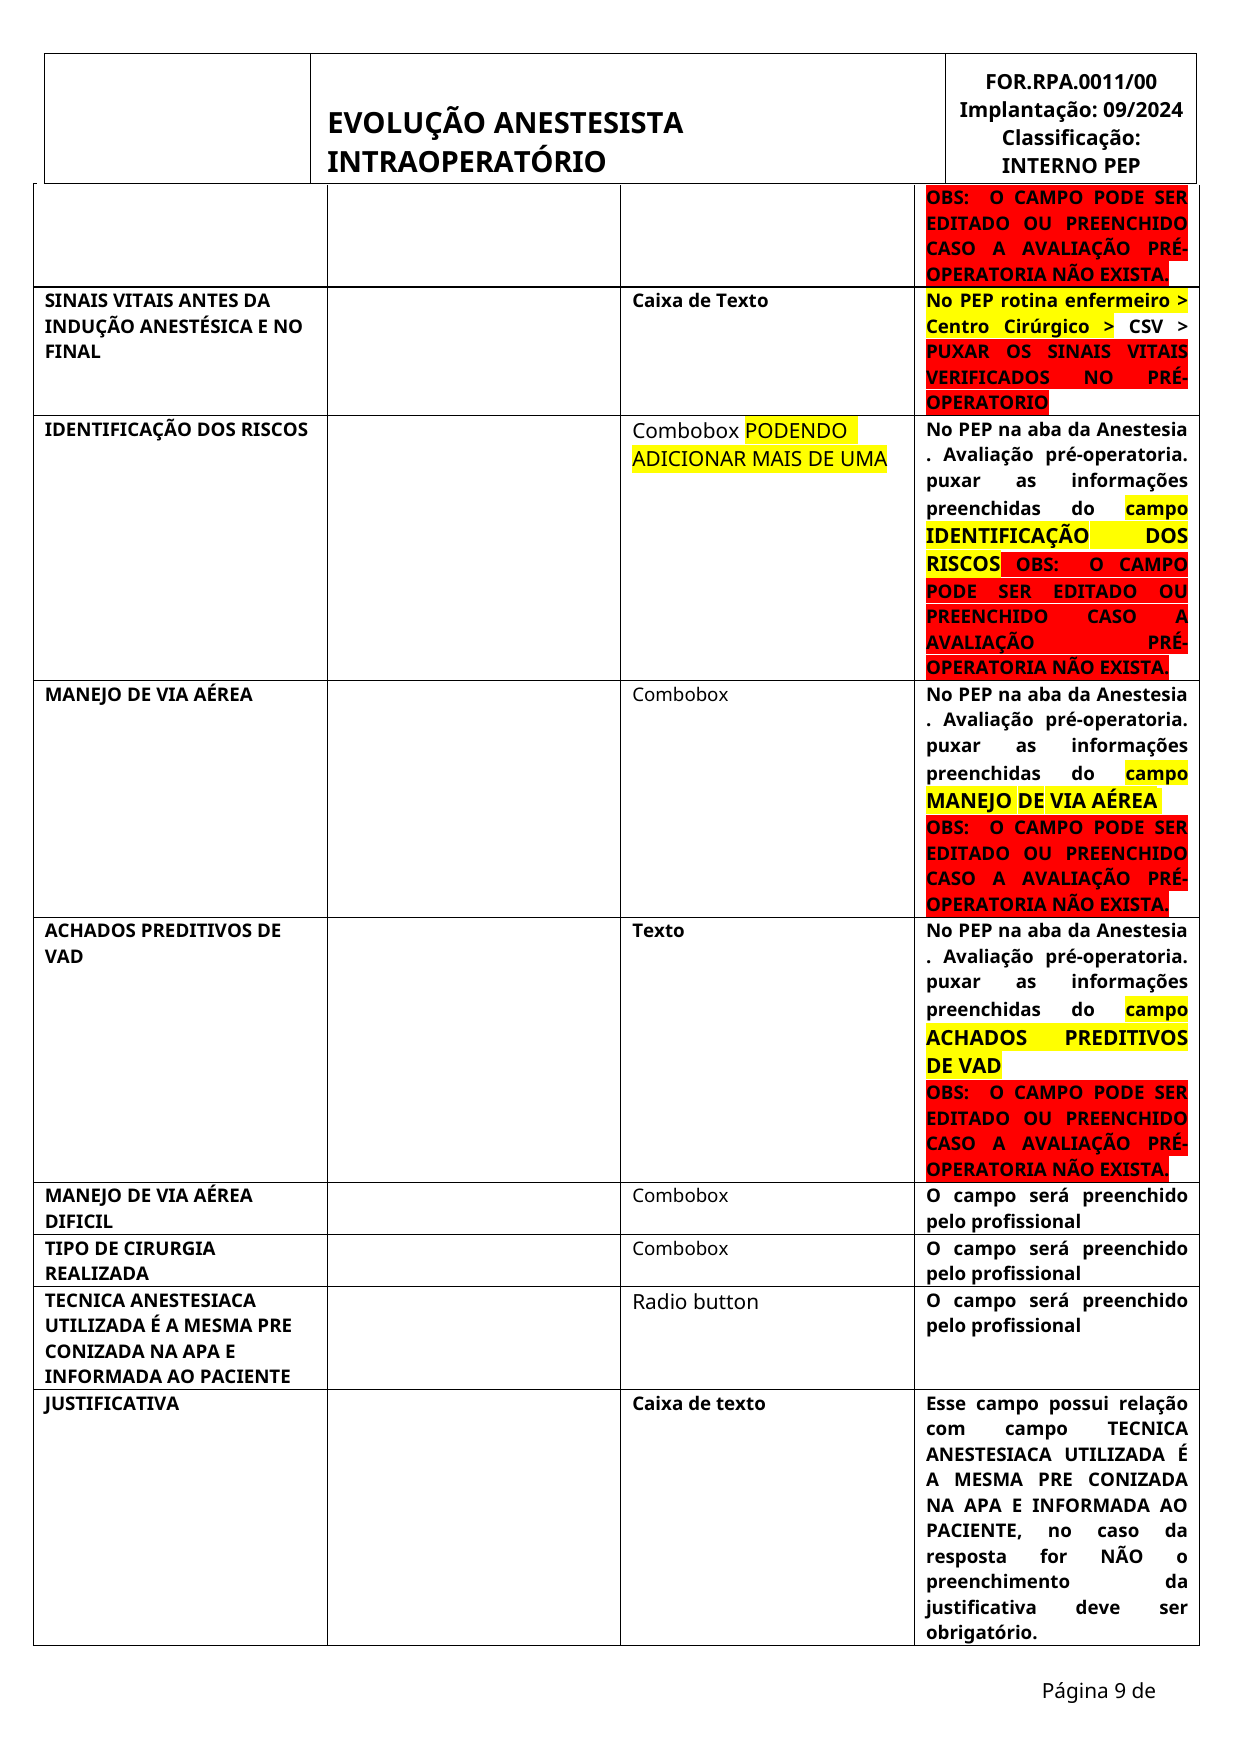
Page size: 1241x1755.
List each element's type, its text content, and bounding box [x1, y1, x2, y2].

table_cell No PEP rotina enfermeiro > Centro Cirúrgico > CSV > PUXAR OS SINAIS VITAIS VERIFICADOS NO PRÉ-OPERATORIO [915, 288, 1199, 415]
table_cell Esse campo possui relação com campo TECNICA ANESTESIACA UTILIZADA É A MESMA PRE CONIZADA NA APA E INFORMADA AO PACIENTE, no caso da resposta for NÃO o preenchimento da justificativa deve ser obrigatório. [915, 1390, 1199, 1645]
table_cell Combobox [621, 681, 914, 917]
table_cell No PEP na aba da Anestesia . Avaliação pré-operatoria. puxar as informações preenchidas do campo ACHADOS PREDITIVOS DE VAD OBS: O CAMPO PODE SER EDITADO OU PREENCHIDO CASO A AVALIAÇÃO PRÉ-OPERATORIA NÃO EXISTA. [915, 918, 1199, 1182]
table_cell TIPO DE CIRURGIA REALIZADA [34, 1235, 327, 1286]
table_cell O campo será preenchido pelo profissional [915, 1183, 1199, 1234]
table_cell IDENTIFICAÇÃO DOS RISCOS [34, 416, 327, 680]
table_cell [621, 185, 914, 286]
table_cell [328, 681, 620, 917]
table_cell ACHADOS PREDITIVOS DE VAD [34, 918, 327, 1182]
table_cell JUSTIFICATIVA [34, 1390, 327, 1645]
table_cell O campo será preenchido pelo profissional [915, 1287, 1199, 1389]
table_cell Caixa de Texto [621, 288, 914, 415]
table_cell [328, 288, 620, 415]
table_cell [328, 1390, 620, 1645]
table_cell OBS: O CAMPO PODE SER EDITADO OU PREENCHIDO CASO A AVALIAÇÃO PRÉ-OPERATORIA NÃO EXISTA. [915, 185, 1199, 286]
table_cell [34, 184, 327, 286]
table_cell Combobox [621, 1183, 914, 1234]
table_cell [328, 185, 620, 286]
table_cell O campo será preenchido pelo profissional [915, 1235, 1199, 1286]
table_cell TECNICA ANESTESIACA UTILIZADA É A MESMA PRE CONIZADA NA APA E INFORMADA AO PACIENTE [34, 1287, 327, 1389]
table_cell [328, 1235, 620, 1286]
table_cell MANEJO DE VIA AÉREA [34, 681, 327, 917]
table_cell Radio button [621, 1287, 914, 1389]
table_cell No PEP na aba da Anestesia . Avaliação pré-operatoria. puxar as informações preenchidas do campo MANEJO DE VIA AÉREA OBS: O CAMPO PODE SER EDITADO OU PREENCHIDO CASO A AVALIAÇÃO PRÉ-OPERATORIA NÃO EXISTA. [915, 681, 1199, 917]
table_cell MANEJO DE VIA AÉREA DIFICIL [34, 1183, 327, 1234]
table_cell [328, 918, 620, 1182]
table_cell Combobox [621, 1235, 914, 1286]
table_cell No PEP na aba da Anestesia . Avaliação pré-operatoria. puxar as informações preenchidas do campo IDENTIFICAÇÃO DOS RISCOS OBS: O CAMPO PODE SER EDITADO OU PREENCHIDO CASO A AVALIAÇÃO PRÉ-OPERATORIA NÃO EXISTA. [915, 416, 1199, 680]
table_cell Caixa de texto [621, 1390, 914, 1645]
table_cell [328, 416, 620, 680]
table_cell [328, 1287, 620, 1389]
table_cell Combobox PODENDO ADICIONAR MAIS DE UMA [621, 416, 914, 680]
table_cell SINAIS VITAIS ANTES DA INDUÇÃO ANESTÉSICA E NO FINAL [34, 288, 327, 415]
table_cell Texto [621, 918, 914, 1182]
table_cell [328, 1183, 620, 1234]
